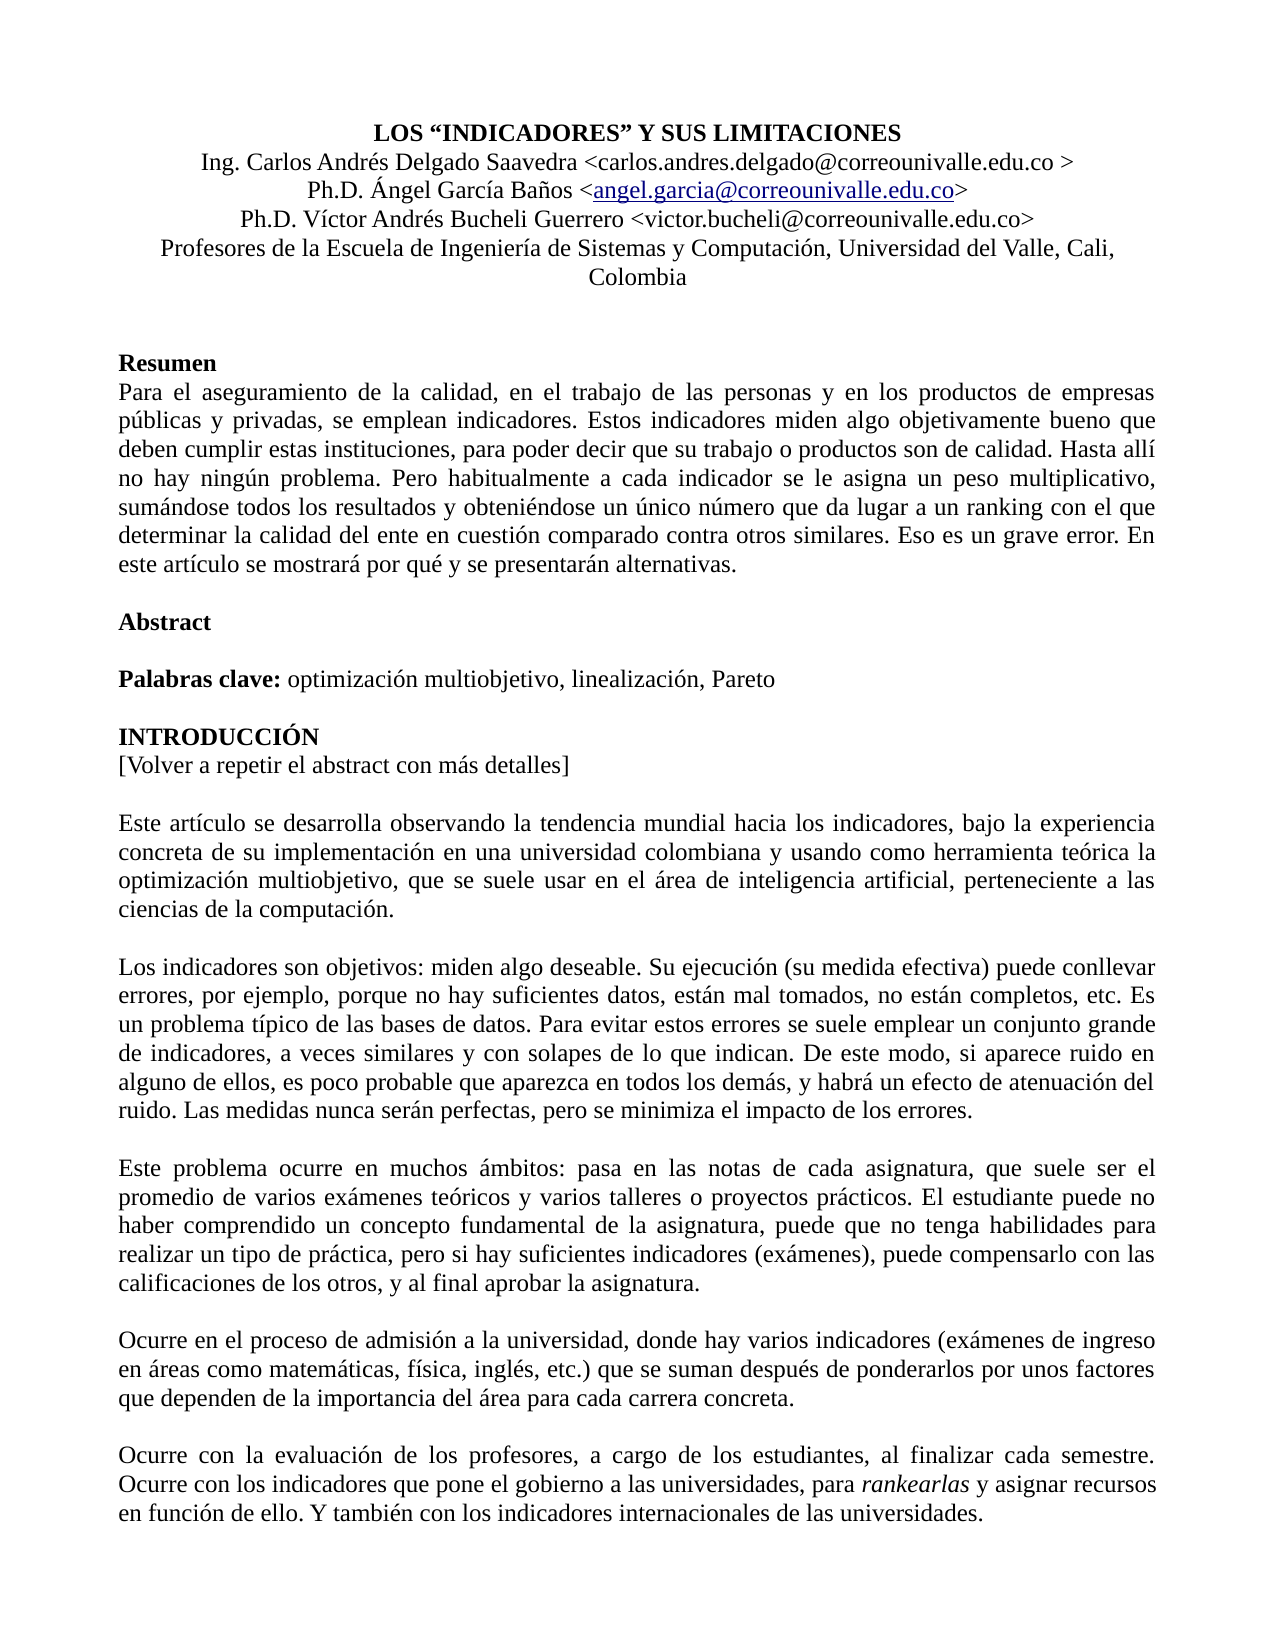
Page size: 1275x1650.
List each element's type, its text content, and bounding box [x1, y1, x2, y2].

text Ocurre con la evaluación de los profesores, a cargo de los estudiantes, al finalizar cada semestre. Ocurre con los indicadores que pone el gobierno a las universidades, para rankearlas y asignar recursos en función de ello. Y también con los indicadores internacionales de las universidades. [118, 1441, 1157, 1527]
text Ing. Carlos Andrés Delgado Saavedra <carlos.andres.delgado@correounivalle.edu.co > [118, 147, 1157, 176]
text Resumen [118, 348, 1157, 377]
text Los indicadores son objetivos: miden algo deseable. Su ejecución (su medida efectiva) puede conllevar errores, por ejemplo, porque no hay suficientes datos, están mal tomados, no están completos, etc. Es un problema típico de las bases de datos. Para evitar estos errores se suele emplear un conjunto grande de indicadores, a veces similares y con solapes de lo que indican. De este modo, si aparece ruido en alguno de ellos, es poco probable que aparezca en todos los demás, y habrá un efecto de atenuación del ruido. Las medidas nunca serán perfectas, pero se minimiza el impacto de los errores. [118, 952, 1157, 1124]
text Palabras clave: optimización multiobjetivo, linealización, Pareto [118, 664, 1157, 693]
text Ph.D. Víctor Andrés Bucheli Guerrero <victor.bucheli@correounivalle.edu.co> [118, 204, 1157, 233]
text Profesores de la Escuela de Ingeniería de Sistemas y Computación, Universidad del Valle, Cali, Colombia [118, 233, 1157, 291]
text Este problema ocurre en muchos ámbitos: pasa en las notas de cada asignatura, que suele ser el promedio de varios exámenes teóricos y varios talleres o proyectos prácticos. El estudiante puede no haber comprendido un concepto fundamental de la asignatura, puede que no tenga habilidades para realizar un tipo de práctica, pero si hay suficientes indicadores (exámenes), puede compensarlo con las calificaciones de los otros, y al final aprobar la asignatura. [118, 1153, 1157, 1297]
text Ph.D. Ángel García Baños <angel.garcia@correounivalle.edu.co> [118, 176, 1157, 204]
text Para el aseguramiento de la calidad, en el trabajo de las personas y en los productos de empresas públicas y privadas, se emplean indicadores. Estos indicadores miden algo objetivamente bueno que deben cumplir estas instituciones, para poder decir que su trabajo o productos son de calidad. Hasta allí no hay ningún problema. Pero habitualmente a cada indicador se le asigna un peso multiplicativo, sumándose todos los resultados y obteniéndose un único número que da lugar a un ranking con el que determinar la calidad del ente en cuestión comparado contra otros similares. Eso es un grave error. En este artículo se mostrará por qué y se presentarán alternativas. [118, 377, 1157, 578]
text [Volver a repetir el abstract con más detalles] [118, 751, 1157, 779]
text LOS “INDICADORES” Y SUS LIMITACIONES [118, 118, 1157, 147]
text Abstract [118, 607, 1157, 636]
text INTRODUCCIÓN [118, 722, 1157, 751]
text Este artículo se desarrolla observando la tendencia mundial hacia los indicadores, bajo la experiencia concreta de su implementación en una universidad colombiana y usando como herramienta teórica la optimización multiobjetivo, que se suele usar en el área de inteligencia artificial, perteneciente a las ciencias de la computación. [118, 808, 1157, 923]
text Ocurre en el proceso de admisión a la universidad, donde hay varios indicadores (exámenes de ingreso en áreas como matemáticas, física, inglés, etc.) que se suman después de ponderarlos por unos factores que dependen de la importancia del área para cada carrera concreta. [118, 1326, 1157, 1412]
